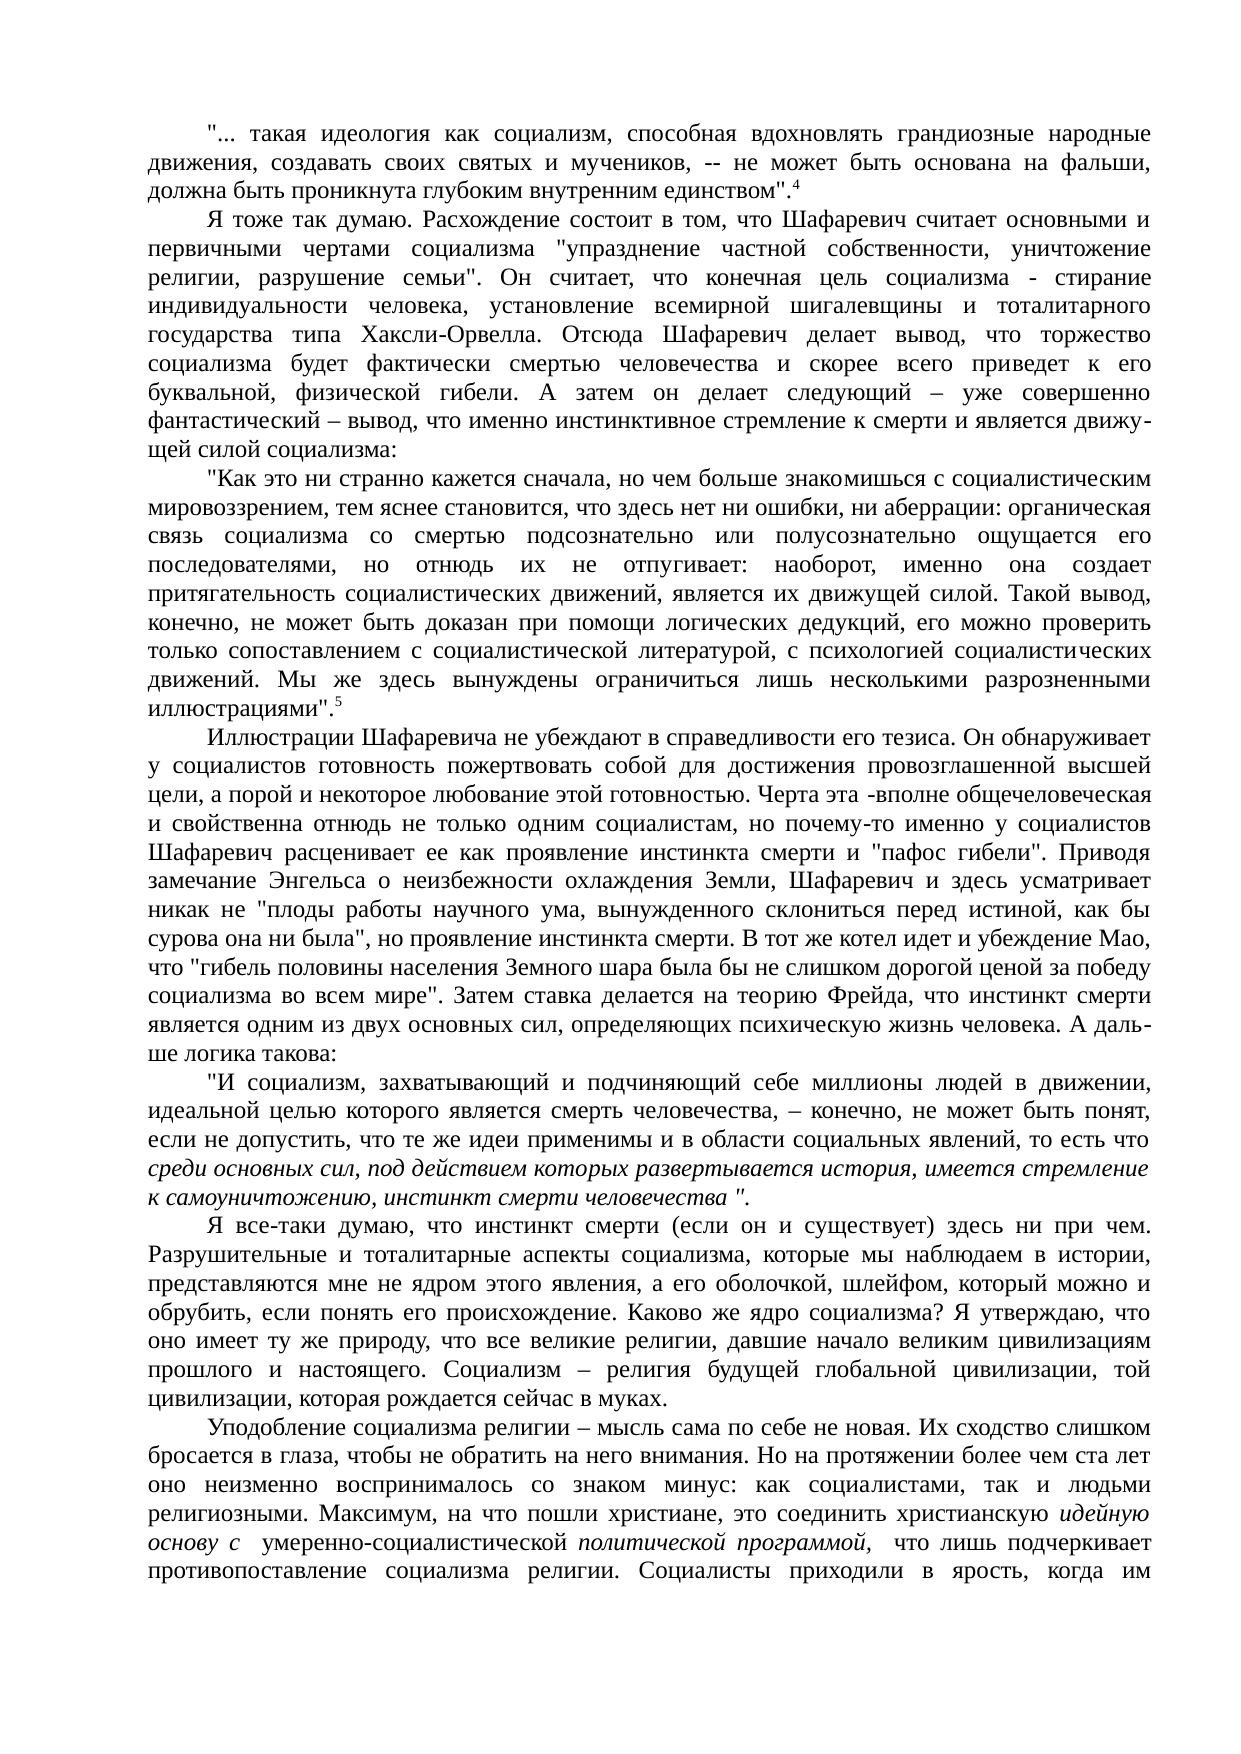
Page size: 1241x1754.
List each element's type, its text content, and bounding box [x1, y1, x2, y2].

text "И социализм, захватывающий и подчиняющий себе миллио­ны людей в движении, идеальной целью которого является смерть человечества, – конечно, не может быть понят, если не допустить, что те же идеи применимы и в области социальных явлений, то есть что среди основных сил, под действием кото­рых развертывается история, имеется стремление к самоунич­тожению, инстинкт смерти человечества ". [148, 1067, 1152, 1211]
text Я тоже так думаю. Расхождение состоит в том, что Шафаревич считает основными и первичными чертами социализма "упразднение частной собственности, уничтожение религии, раз­рушение семьи". Он считает, что конечная цель социализма ‑ стирание индивидуальности человека, установление всемирной шигалевщины и тоталитарного государства типа Хаксли‑Орвелла. Отсюда Шафаревич делает вывод, что торжество социализ­ма будет фактически смертью человечества и скорее всего при­ведет к его буквальной, физической гибели. А затем он делает следующий – уже совершенно фантастический – вывод, что именно инстинктивное стремление к смерти и является движу­щей силой социализма: [148, 204, 1152, 463]
text Уподобление социализма религии – мысль сама по себе не новая. Их сходство слишком бросается в глаза, чтобы не обра­тить на него внимания. Но на протяжении более чем ста лет оно неизменно воспринималось со знаком минус: как социа­листами, так и людьми религиозными. Максимум, на что пошли христиане, это соединить христианскую идейную основу с уме­ренно‑социалистической политической программой, что лишь подчеркивает противопоставление социализма религии. Социа­листы приходили в ярость, когда им [148, 1412, 1152, 1584]
text Я все‑таки думаю, что инстинкт смерти (если он и сущест­вует) здесь ни при чем. Разрушительные и тоталитарные аспек­ты социализма, которые мы наблюдаем в истории, представля­ются мне не ядром этого явления, а его оболочкой, шлейфом, который можно и обрубить, если понять его происхождение. Каково же ядро социализма? Я утверждаю, что оно имеет ту же природу, что все великие религии, давшие начало великим цивилизациям прошлого и настоящего. Социализм – религия будущей глобальной цивилизации, той цивилизации, которая рождается сейчас в муках. [148, 1211, 1152, 1412]
text Иллюстрации Шафаревича не убеждают в справедливости его тезиса. Он обнаруживает у социалистов готовность пожертво­вать собой для достижения провозглашенной высшей цели, а порой и некоторое любование этой готовностью. Черта эта ‑вполне общечеловеческая и свойственна отнюдь не только од­ним социалистам, но почему‑то именно у социалистов Шафаревич расценивает ее как проявление инстинкта смерти и "пафос гибели". Приводя замечание Энгельса о неизбежности охлажде­ния Земли, Шафаревич и здесь усматривает никак не "плоды работы научного ума, вынужденного склониться перед истиной, как бы сурова она ни была", но проявление инстинкта смерти. В тот же котел идет и убеждение Мао, что "гибель половины на­селения Земного шара была бы не слишком дорогой ценой за победу социализма во всем мире". Затем ставка делается на тео­рию Фрейда, что инстинкт смерти является одним из двух основ­ных сил, определяющих психическую жизнь человека. А даль­ше логика такова: [148, 722, 1152, 1067]
text "Как это ни странно кажется сначала, но чем больше знако­мишься с социалистическим мировоззрением, тем яснее стано­вится, что здесь нет ни ошибки, ни аберрации: органическая связь социализма со смертью подсознательно или полусозна­тельно ощущается его последователями, но отнюдь их не отпу­гивает: наоборот, именно она создает притягательность социа­листических движений, является их движущей силой. Такой вывод, конечно, не может быть доказан при помощи логиче­ских дедукций, его можно проверить только сопоставлением с социалистической литературой, с психологией социалисти­ческих движений. Мы же здесь вынуждены ограничиться лишь несколькими разрозненными иллюстрациями".5 [148, 463, 1152, 722]
text "... такая идеология как социализм, способная вдохновлять грандиозные народные движения, создавать своих святых и му­чеников, ‑‑ не может быть основана на фальши, должна быть проникнута глубоким внутренним единством".4 [148, 118, 1152, 204]
